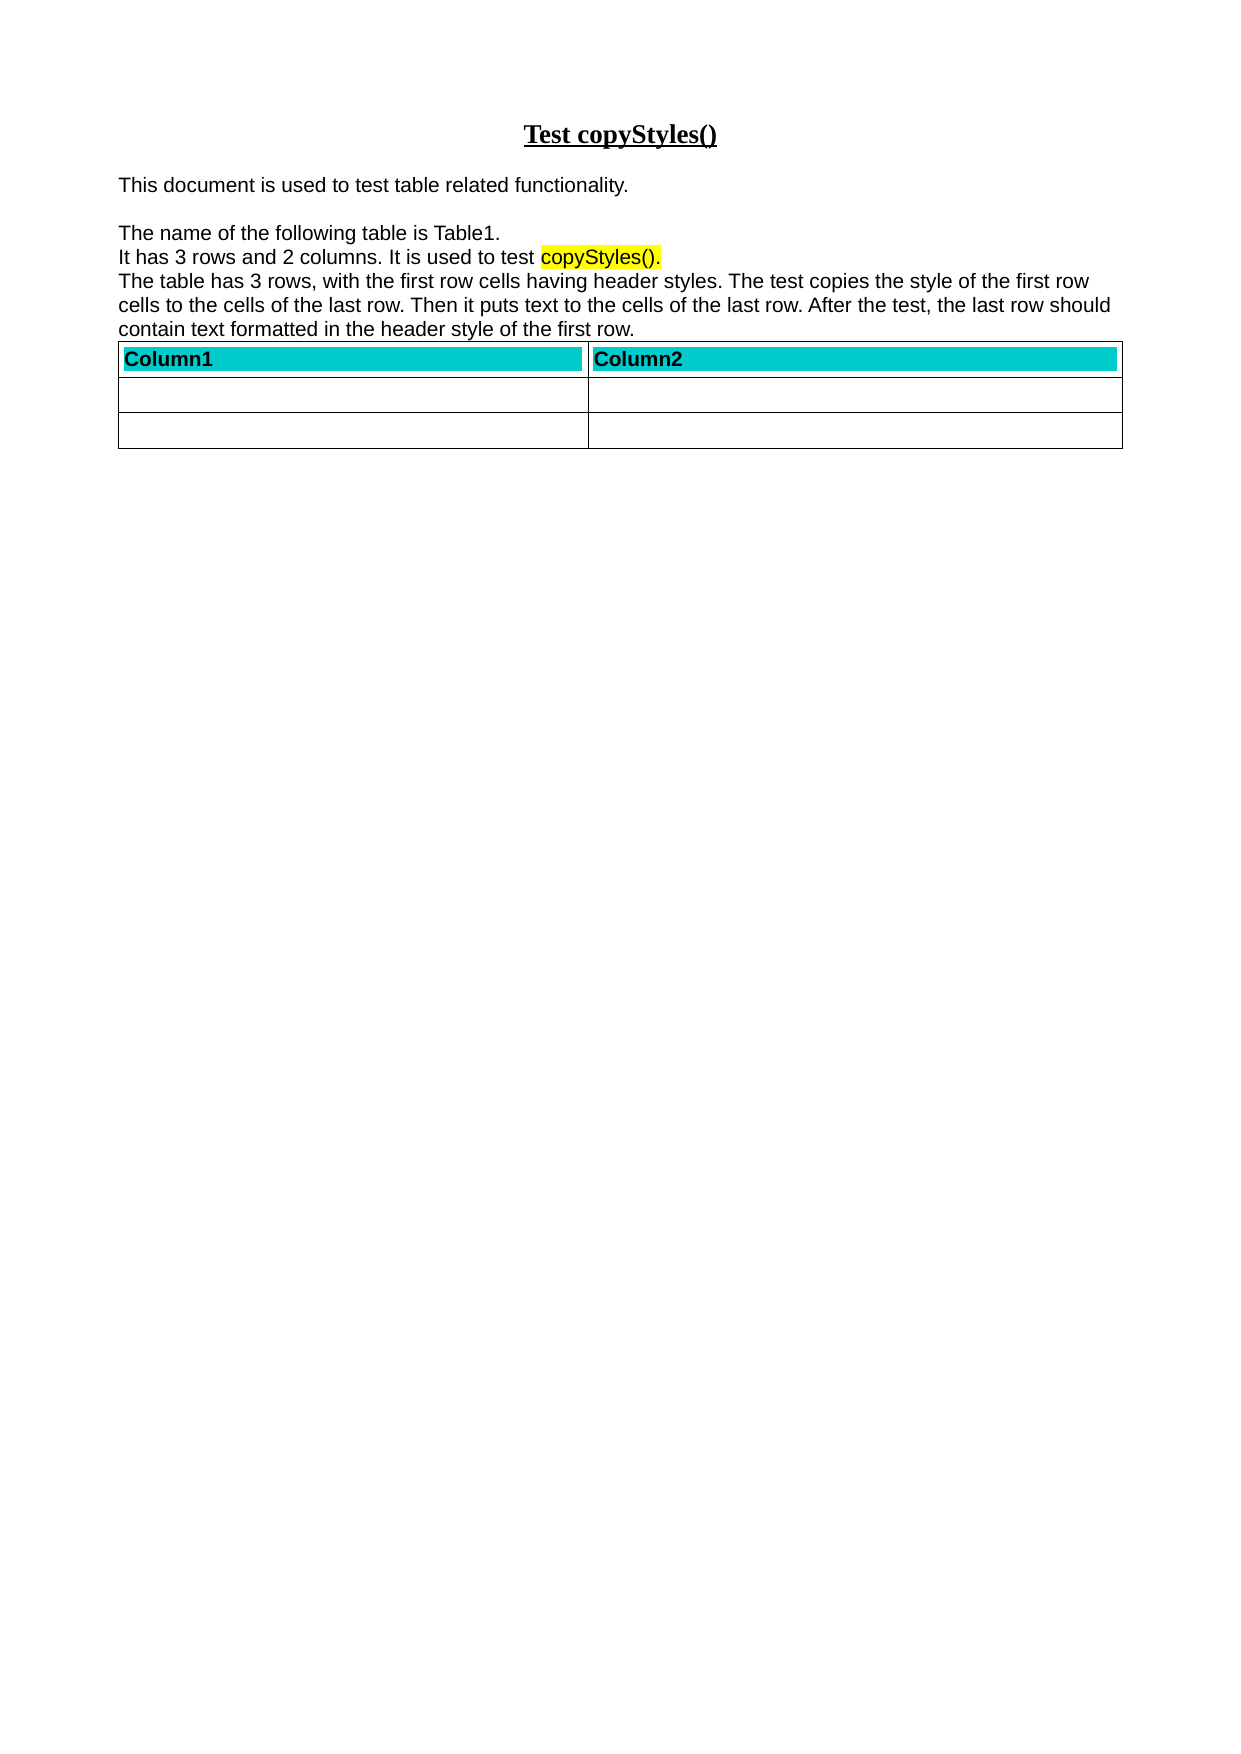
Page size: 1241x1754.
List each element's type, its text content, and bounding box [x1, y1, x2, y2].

text Test copyStyles() [118, 118, 1122, 149]
table_header Column1 [119, 342, 588, 377]
table_cell [119, 378, 588, 412]
text It has 3 rows and 2 columns. It is used to test copyStyles(). [118, 245, 1122, 269]
text The table has 3 rows, with the first row cells having header styles. The test copies the style of the first row cells to the cells of the last row. Then it puts text to the cells of the last row. After the test, the last row should contain text formatted in the header style of the first row. [118, 269, 1122, 341]
table_cell [589, 413, 1122, 448]
text The name of the following table is Table1. [118, 221, 1122, 245]
table_cell [119, 413, 588, 448]
table_cell [589, 378, 1122, 412]
table_header Column2 [589, 342, 1122, 377]
text This document is used to test table related functionality. [118, 173, 1122, 197]
